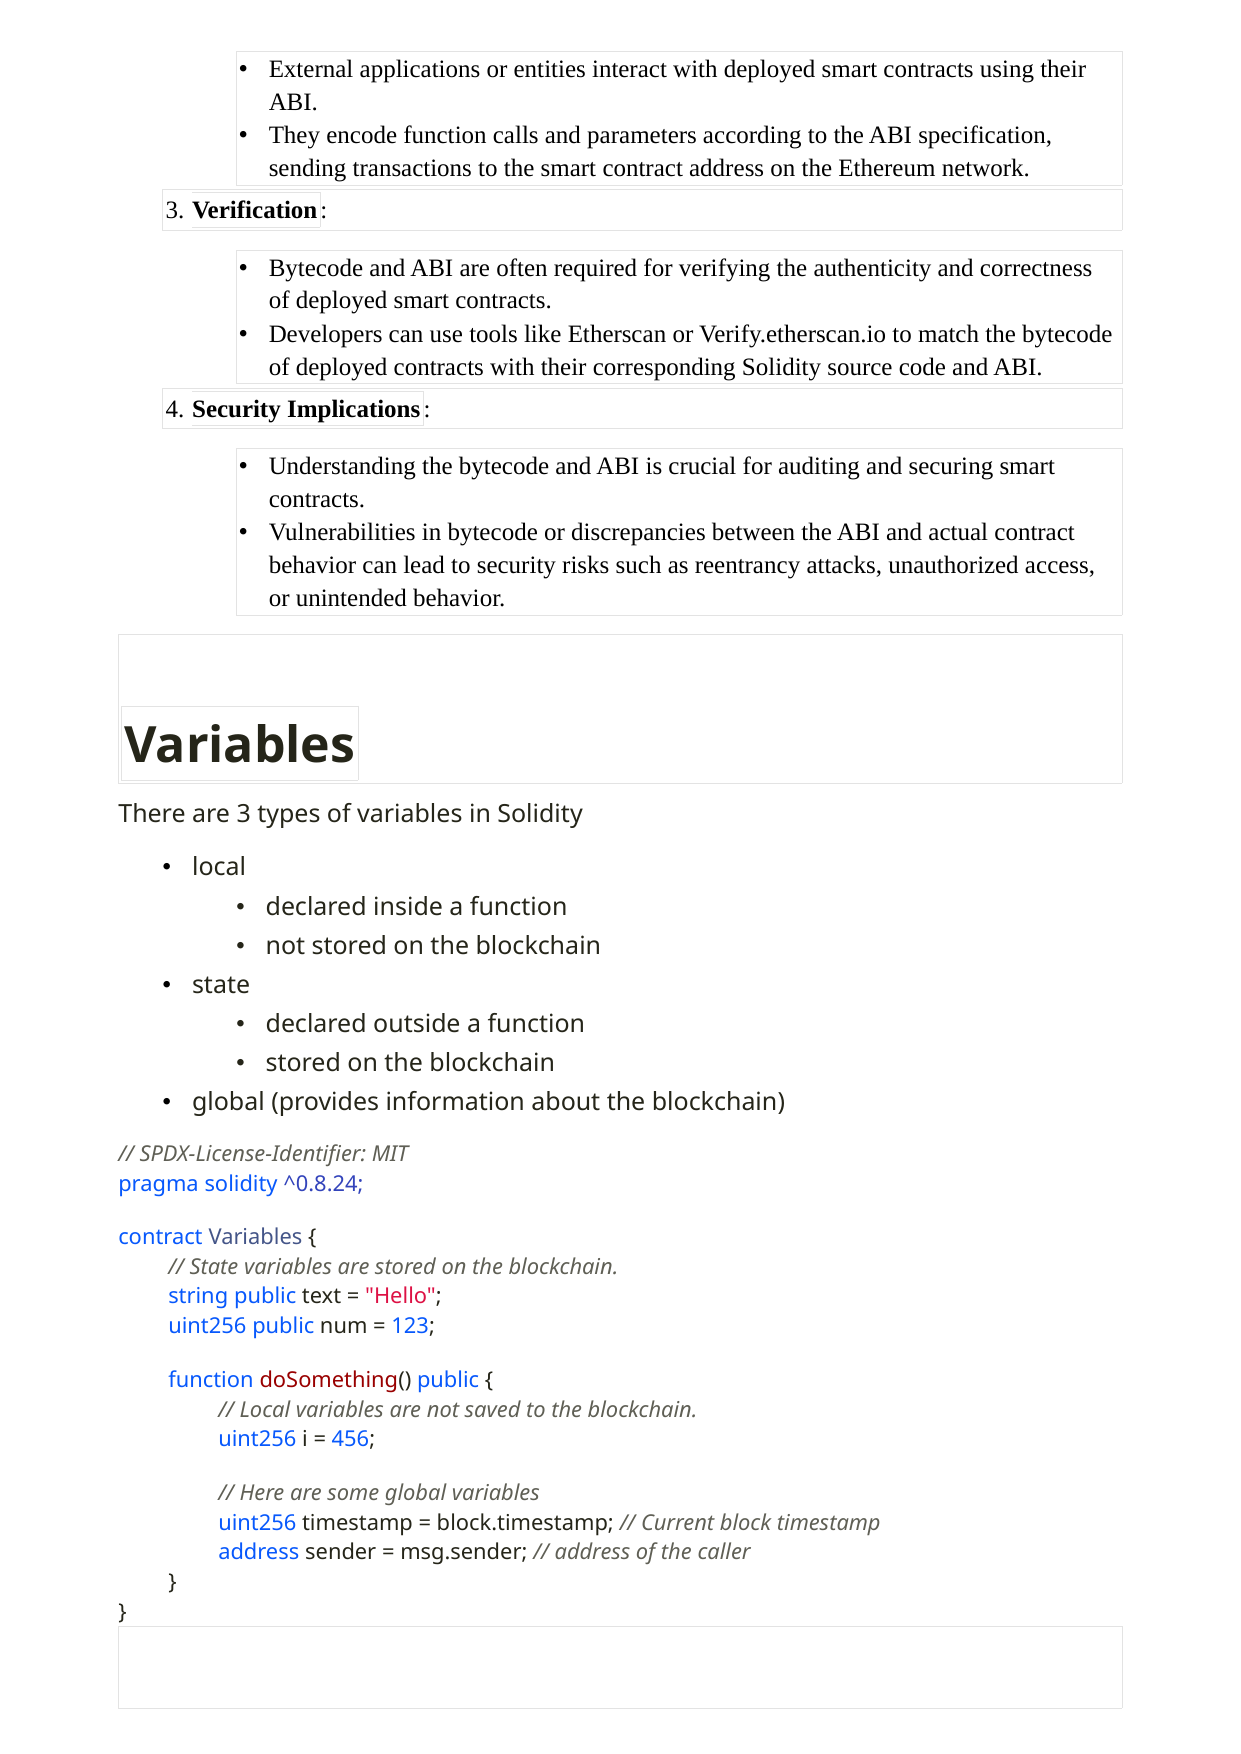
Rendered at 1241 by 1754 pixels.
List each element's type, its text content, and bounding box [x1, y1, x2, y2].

list Security Implications: [163, 389, 1122, 428]
list Vulnerabilities in bytecode or discrepancies between the ABI and actual contract behavior can lead to security risks such as reentrancy attacks, unauthorized access, or unintended behavior. [237, 514, 1122, 615]
text // State variables are stored on the blockchain. [118, 1251, 1122, 1281]
text uint256 i = 456; [118, 1423, 1122, 1453]
text // Local variables are not saved to the blockchain. [118, 1393, 1122, 1423]
text contract Variables { [118, 1221, 1122, 1251]
list declared outside a function [236, 1006, 1122, 1040]
list stored on the blockchain [236, 1045, 1122, 1079]
list External applications or entities interact with deployed smart contracts using their ABI. [237, 52, 1122, 116]
list local [162, 849, 1122, 883]
text address sender = msg.sender; // address of the caller [118, 1536, 1122, 1566]
list global (provides information about the blockchain) [162, 1084, 1122, 1118]
list Developers can use tools like Etherscan or Verify.etherscan.io to match the bytecode of deployed contracts with their corresponding Solidity source code and ABI. [237, 316, 1122, 383]
list They encode function calls and parameters according to the ABI specification, sending transactions to the smart contract address on the Ethereum network. [237, 117, 1122, 185]
list state [162, 966, 1122, 1001]
list Bytecode and ABI are often required for verifying the authenticity and correctness of deployed smart contracts. [237, 251, 1122, 314]
list Verification: [163, 190, 1122, 230]
text } [118, 1566, 1122, 1596]
subtitle Variables [119, 702, 1122, 783]
text function doSomething() public { [118, 1364, 1122, 1393]
list Understanding the bytecode and ABI is crucial for auditing and securing smart contracts. [237, 449, 1122, 513]
text } [118, 1596, 1122, 1626]
text // SPDX-License-Identifier: MIT [118, 1138, 1122, 1167]
text // Here are some global variables [118, 1477, 1122, 1507]
text uint256 timestamp = block.timestamp; // Current block timestamp [118, 1507, 1122, 1536]
list declared inside a function [236, 888, 1122, 922]
text uint256 public num = 123; [118, 1310, 1122, 1340]
text There are 3 types of variables in Solidity [118, 795, 1122, 829]
text string public text = "Hello"; [118, 1281, 1122, 1310]
text pragma solidity ^0.8.24; [118, 1167, 1122, 1197]
list not stored on the blockchain [236, 927, 1122, 961]
